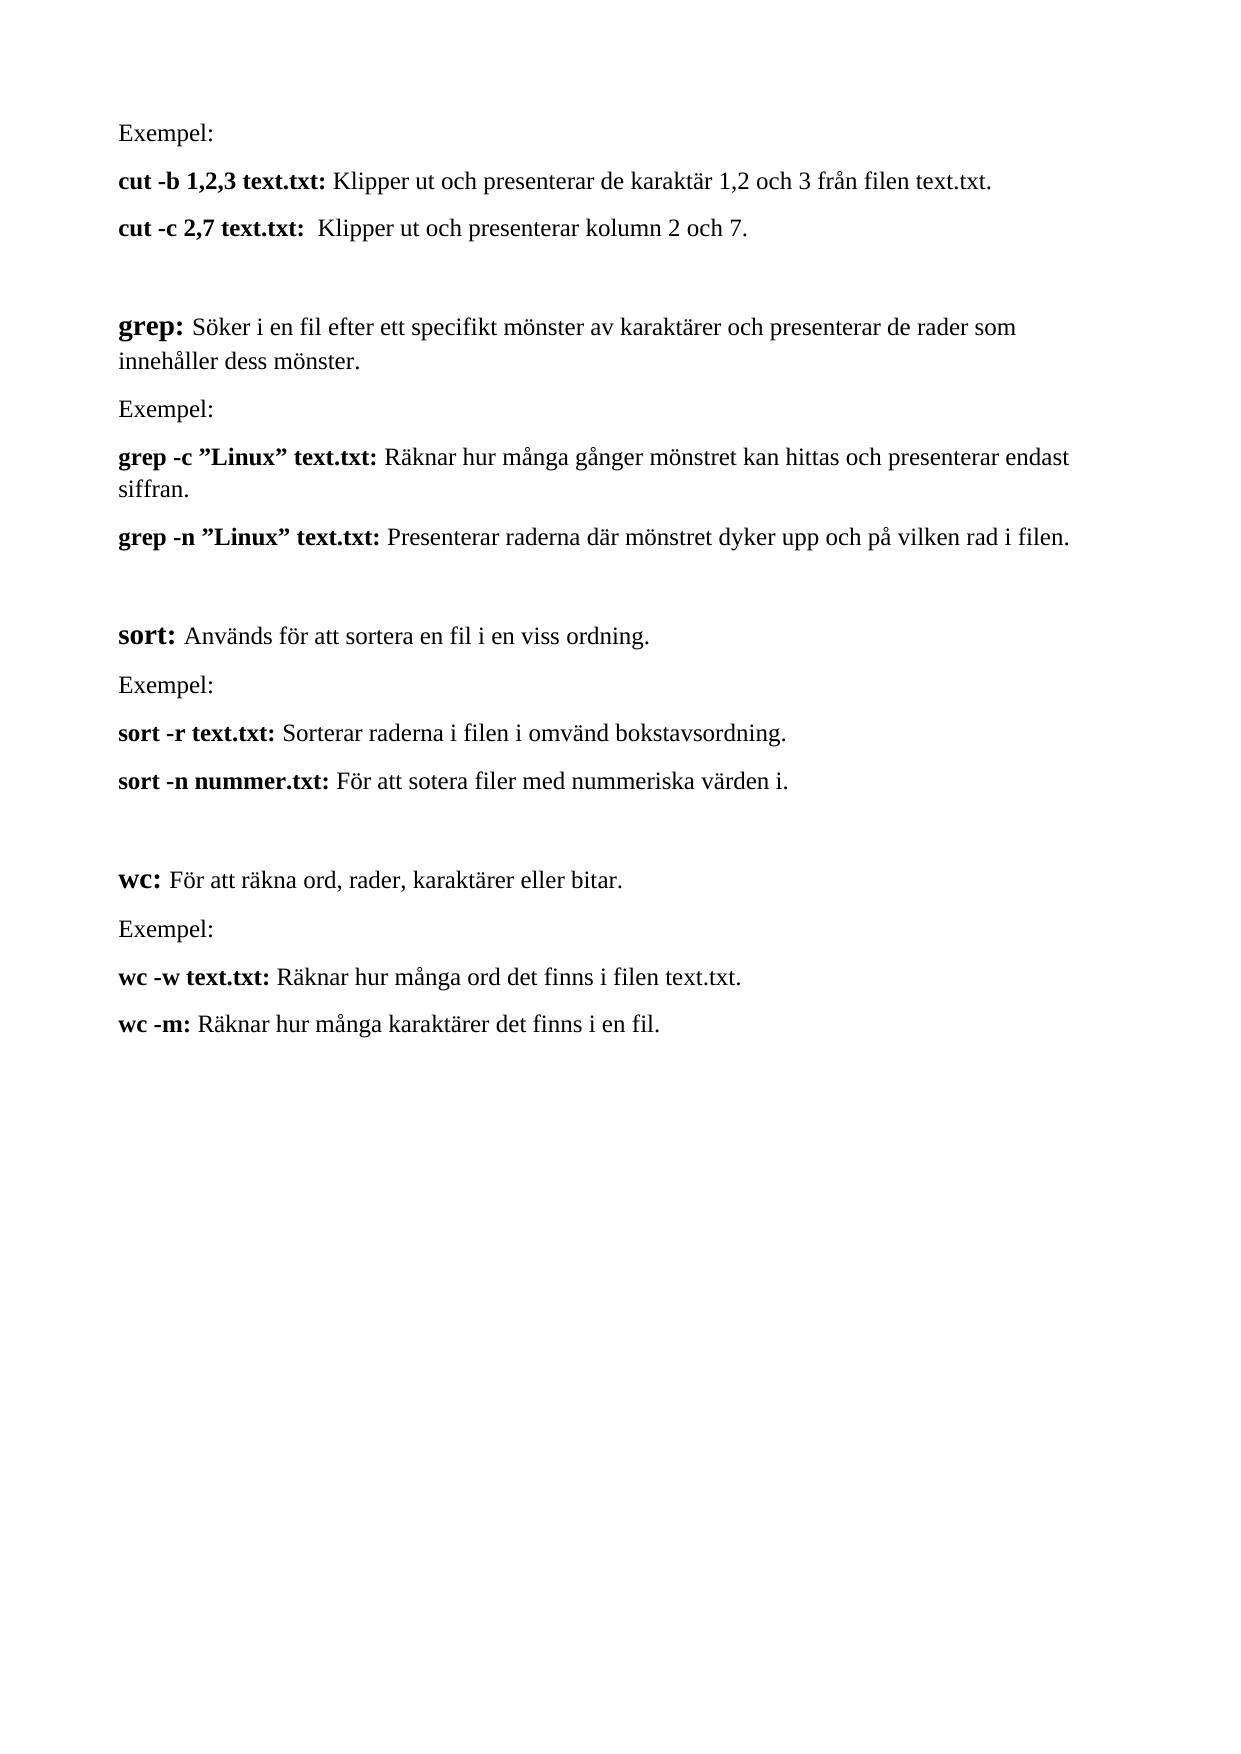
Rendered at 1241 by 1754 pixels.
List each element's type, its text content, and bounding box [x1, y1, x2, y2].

text cut -c 2,7 text.txt: Klipper ut och presenterar kolumn 2 och 7. [118, 213, 1122, 242]
text grep -c ”Linux” text.txt: Räknar hur många gånger mönstret kan hittas och presenterar endast siffran. [118, 442, 1122, 503]
text sort -r text.txt: Sorterar raderna i filen i omvänd bokstavsordning. [118, 718, 1122, 747]
text wc -w text.txt: Räknar hur många ord det finns i filen text.txt. [118, 962, 1122, 990]
text grep -n ”Linux” text.txt: Presenterar raderna där mönstret dyker upp och på vilken rad i filen. [118, 522, 1122, 551]
text wc -m: Räknar hur många karaktärer det finns i en fil. [118, 1009, 1122, 1038]
text Exempel: [118, 394, 1122, 423]
text sort -n nummer.txt: För att sotera filer med nummeriska värden i. [118, 766, 1122, 794]
text Exempel: [118, 671, 1122, 699]
text Exempel: [118, 118, 1122, 147]
text cut -b 1,2,3 text.txt: Klipper ut och presenterar de karaktär 1,2 och 3 från filen text.txt. [118, 166, 1122, 194]
text wc: För att räkna ord, rader, karaktärer eller bitar. [118, 861, 1122, 894]
text sort: Används för att sortera en fil i en viss ordning. [118, 617, 1122, 651]
text grep: Söker i en fil efter ett specifikt mönster av karaktärer och presenterar de rader som innehåller dess mönster. [118, 308, 1122, 375]
text Exempel: [118, 914, 1122, 943]
